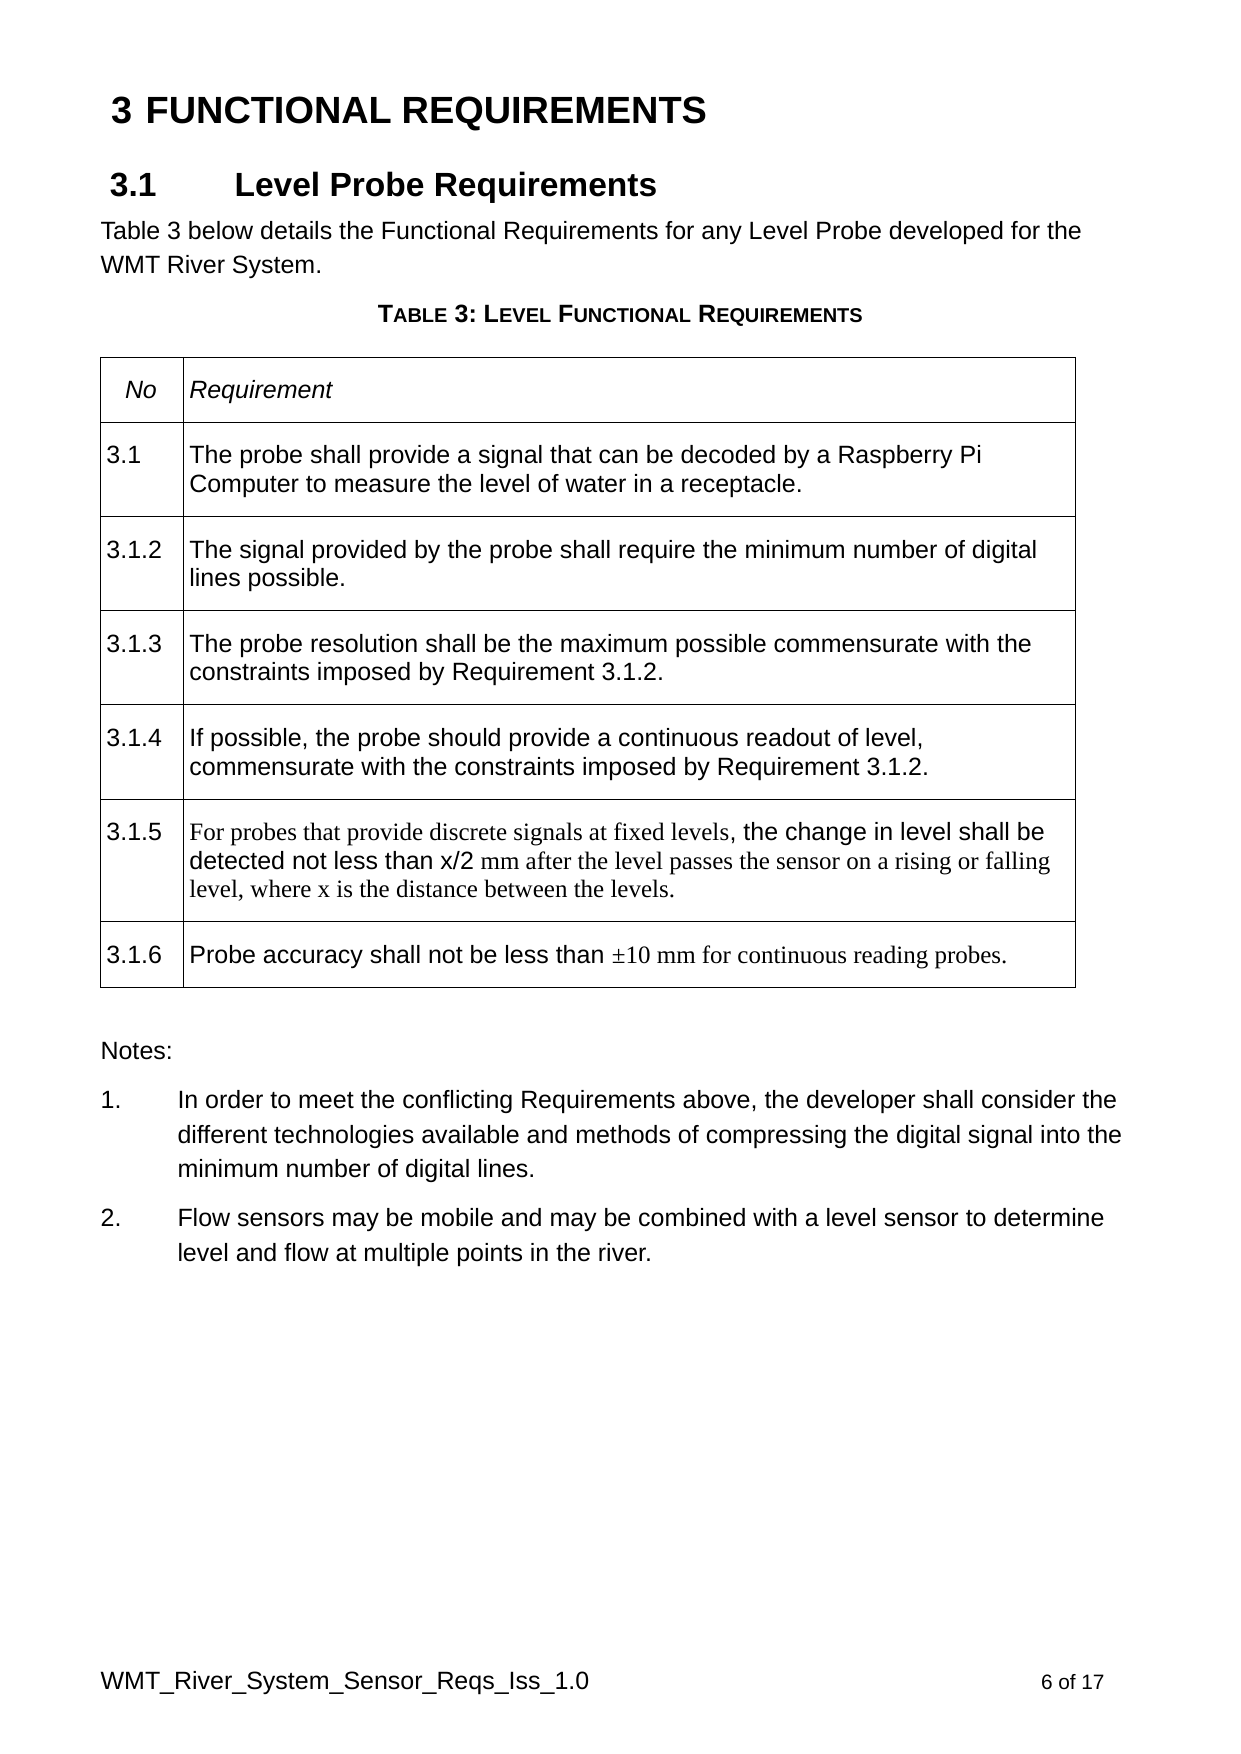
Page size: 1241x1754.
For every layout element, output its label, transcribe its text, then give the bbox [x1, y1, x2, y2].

table_cell Probe accuracy shall not be less than ±10 mm for continuous reading probes. [184, 922, 1075, 987]
table_cell The signal provided by the probe shall require the minimum number of digital lines possible. [184, 517, 1075, 610]
table_cell The probe shall provide a signal that can be decoded by a Raspberry Pi Computer to measure the level of water in a receptacle. [184, 423, 1075, 516]
table_cell For probes that provide discrete signals at fixed levels, the change in level shall be detected not less than x/2 mm after the level passes the sensor on a rising or falling level, where x is the distance between the levels. [184, 800, 1075, 921]
table_cell 3.1.5 [101, 800, 183, 921]
subtitle Table 3: Level Functional Requirements [100, 299, 1140, 328]
subtitle Level Probe Requirements [100, 165, 1140, 203]
text 2. Flow sensors may be mobile and may be combined with a level sensor to determine level and flow at multiple points in the river. [100, 1203, 1140, 1266]
table_cell 3.1.3 [101, 611, 183, 704]
text Table 3 below details the Functional Requirements for any Level Probe developed for the WMT River System. [100, 216, 1140, 279]
table_cell 3.1.6 [101, 922, 183, 987]
table_cell 3.1.4 [101, 705, 183, 798]
table_cell The probe resolution shall be the maximum possible commensurate with the constraints imposed by Requirement 3.1.2. [184, 611, 1075, 704]
text Notes: [100, 1036, 1140, 1065]
table_cell 3.1.2 [101, 517, 183, 610]
table_header Requirement [184, 358, 1075, 422]
table_cell 3.1 [101, 423, 183, 516]
subtitle FUNCTIONAL REQUIREMENTS [100, 88, 1140, 131]
table_header No [101, 358, 183, 422]
text 1. In order to meet the conflicting Requirements above, the developer shall consider the different technologies available and methods of compressing the digital signal into the minimum number of digital lines. [100, 1085, 1140, 1183]
table_cell If possible, the probe should provide a continuous readout of level, commensurate with the constraints imposed by Requirement 3.1.2. [184, 705, 1075, 798]
